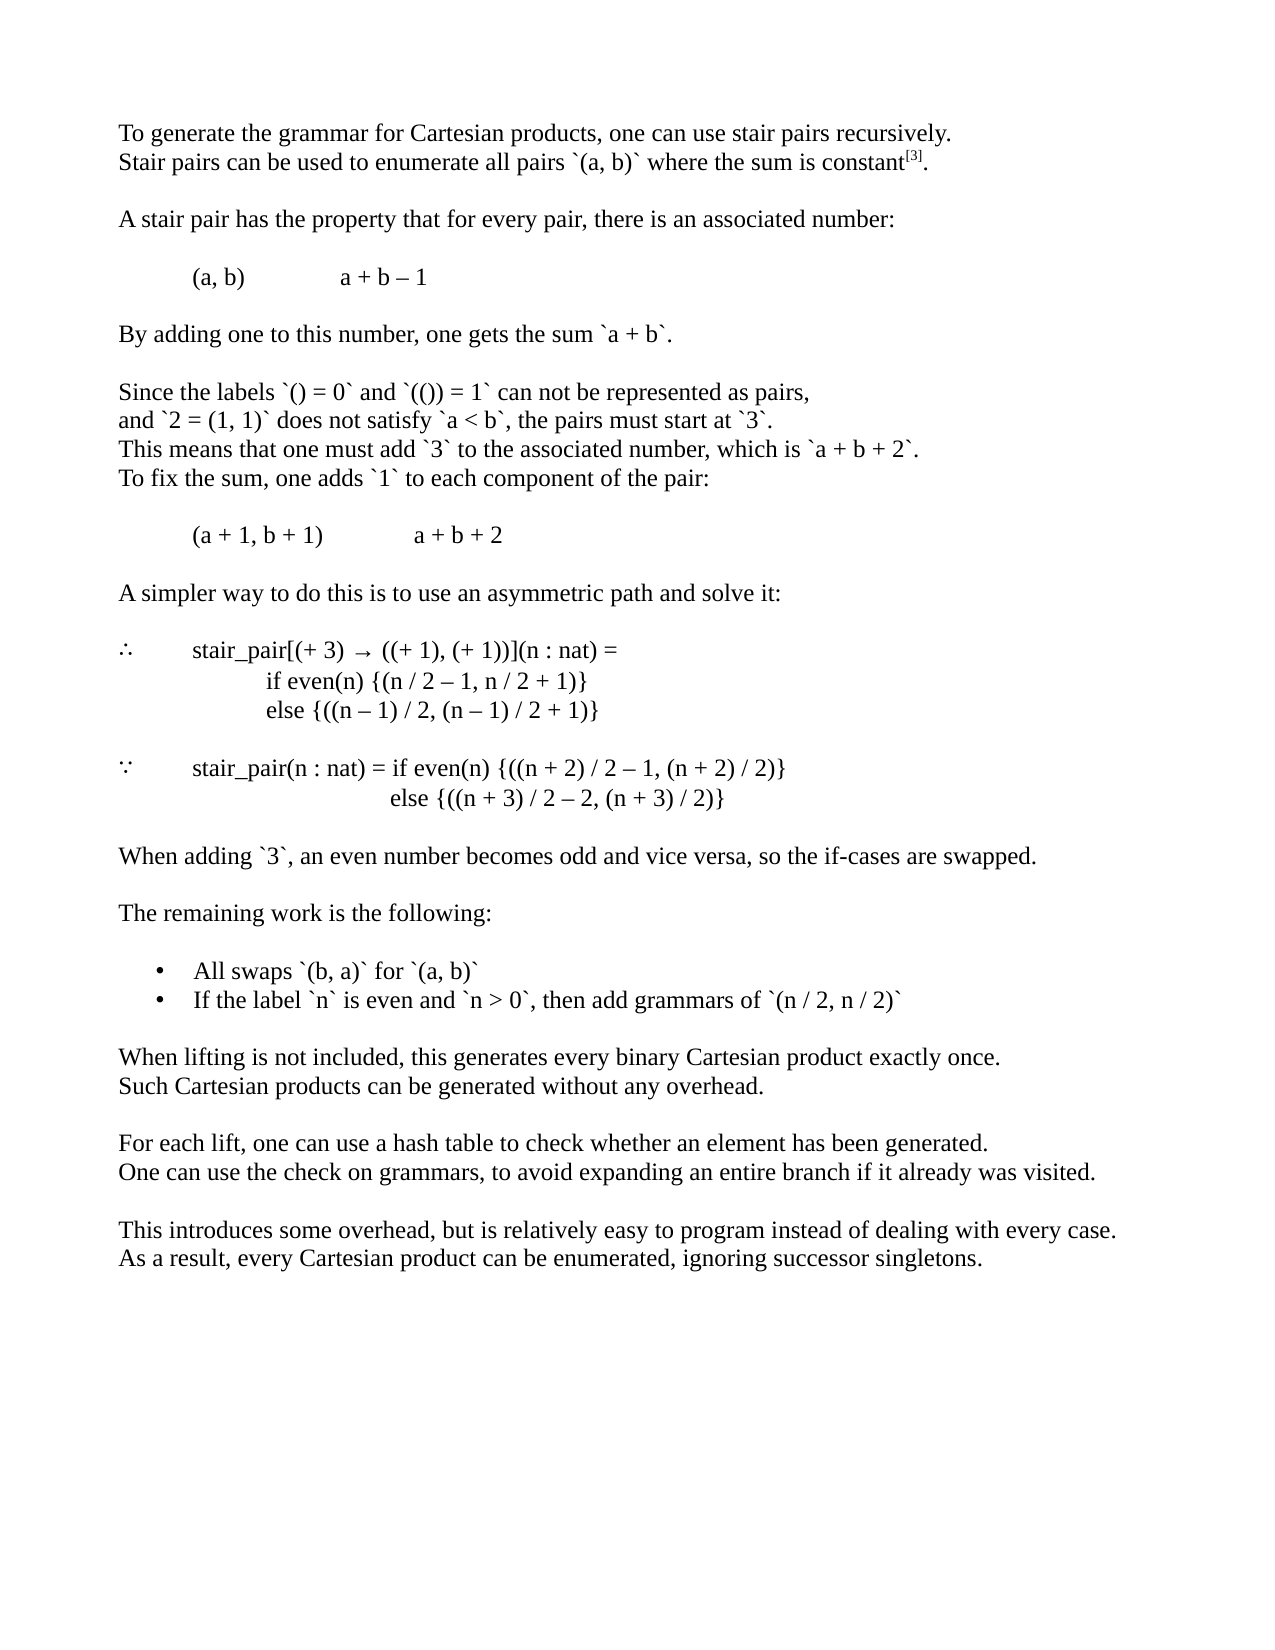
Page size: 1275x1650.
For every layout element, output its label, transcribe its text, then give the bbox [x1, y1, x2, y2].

text Stair pairs can be used to enumerate all pairs `(a, b)` where the sum is constant[3]. [118, 147, 1157, 176]
text To fix the sum, one adds `1` to each component of the pair: [118, 463, 1157, 492]
text ∵ stair_pair(n : nat) = if even(n) {((n + 2) / 2 – 1, (n + 2) / 2)} [118, 753, 1157, 783]
text To generate the grammar for Cartesian products, one can use stair pairs recursively. [118, 118, 1157, 147]
text When lifting is not included, this generates every binary Cartesian product exactly once. [118, 1042, 1157, 1071]
text Since the labels `() = 0` and `(()) = 1` can not be represented as pairs, and `2 = (1, 1)` does not satisfy `a < b`, the pairs must start at `3`. [118, 377, 1157, 434]
text A stair pair has the property that for every pair, there is an associated number: [118, 204, 1157, 233]
text This means that one must add `3` to the associated number, which is `a + b + 2`. [118, 434, 1157, 463]
text By adding one to this number, one gets the sum `a + b`. [118, 319, 1157, 348]
text else {((n – 1) / 2, (n – 1) / 2 + 1)} [118, 695, 1157, 724]
list If the label `n` is even and `n > 0`, then add grammars of `(n / 2, n / 2)` [156, 985, 1157, 1013]
text A simpler way to do this is to use an asymmetric path and solve it: [118, 578, 1157, 607]
text As a result, every Cartesian product can be enumerated, ignoring successor singletons. [118, 1243, 1157, 1272]
text ∴ stair_pair[(+ 3) → ((+ 1), (+ 1))](n : nat) = [118, 636, 1157, 666]
text (a, b) a + b – 1 [118, 262, 1157, 291]
text One can use the check on grammars, to avoid expanding an entire branch if it already was visited. [118, 1157, 1157, 1186]
list All swaps `(b, a)` for `(a, b)` [156, 956, 1157, 985]
text if even(n) {(n / 2 – 1, n / 2 + 1)} [118, 666, 1157, 695]
text This introduces some overhead, but is relatively easy to program instead of dealing with every case. [118, 1215, 1157, 1243]
text The remaining work is the following: [118, 898, 1157, 927]
text When adding `3`, an even number becomes odd and vice versa, so the if-cases are swapped. [118, 841, 1157, 870]
text else {((n + 3) / 2 – 2, (n + 3) / 2)} [118, 783, 1157, 812]
text Such Cartesian products can be generated without any overhead. [118, 1071, 1157, 1100]
text For each lift, one can use a hash table to check whether an element has been generated. [118, 1128, 1157, 1157]
text (a + 1, b + 1) a + b + 2 [118, 521, 1157, 549]
